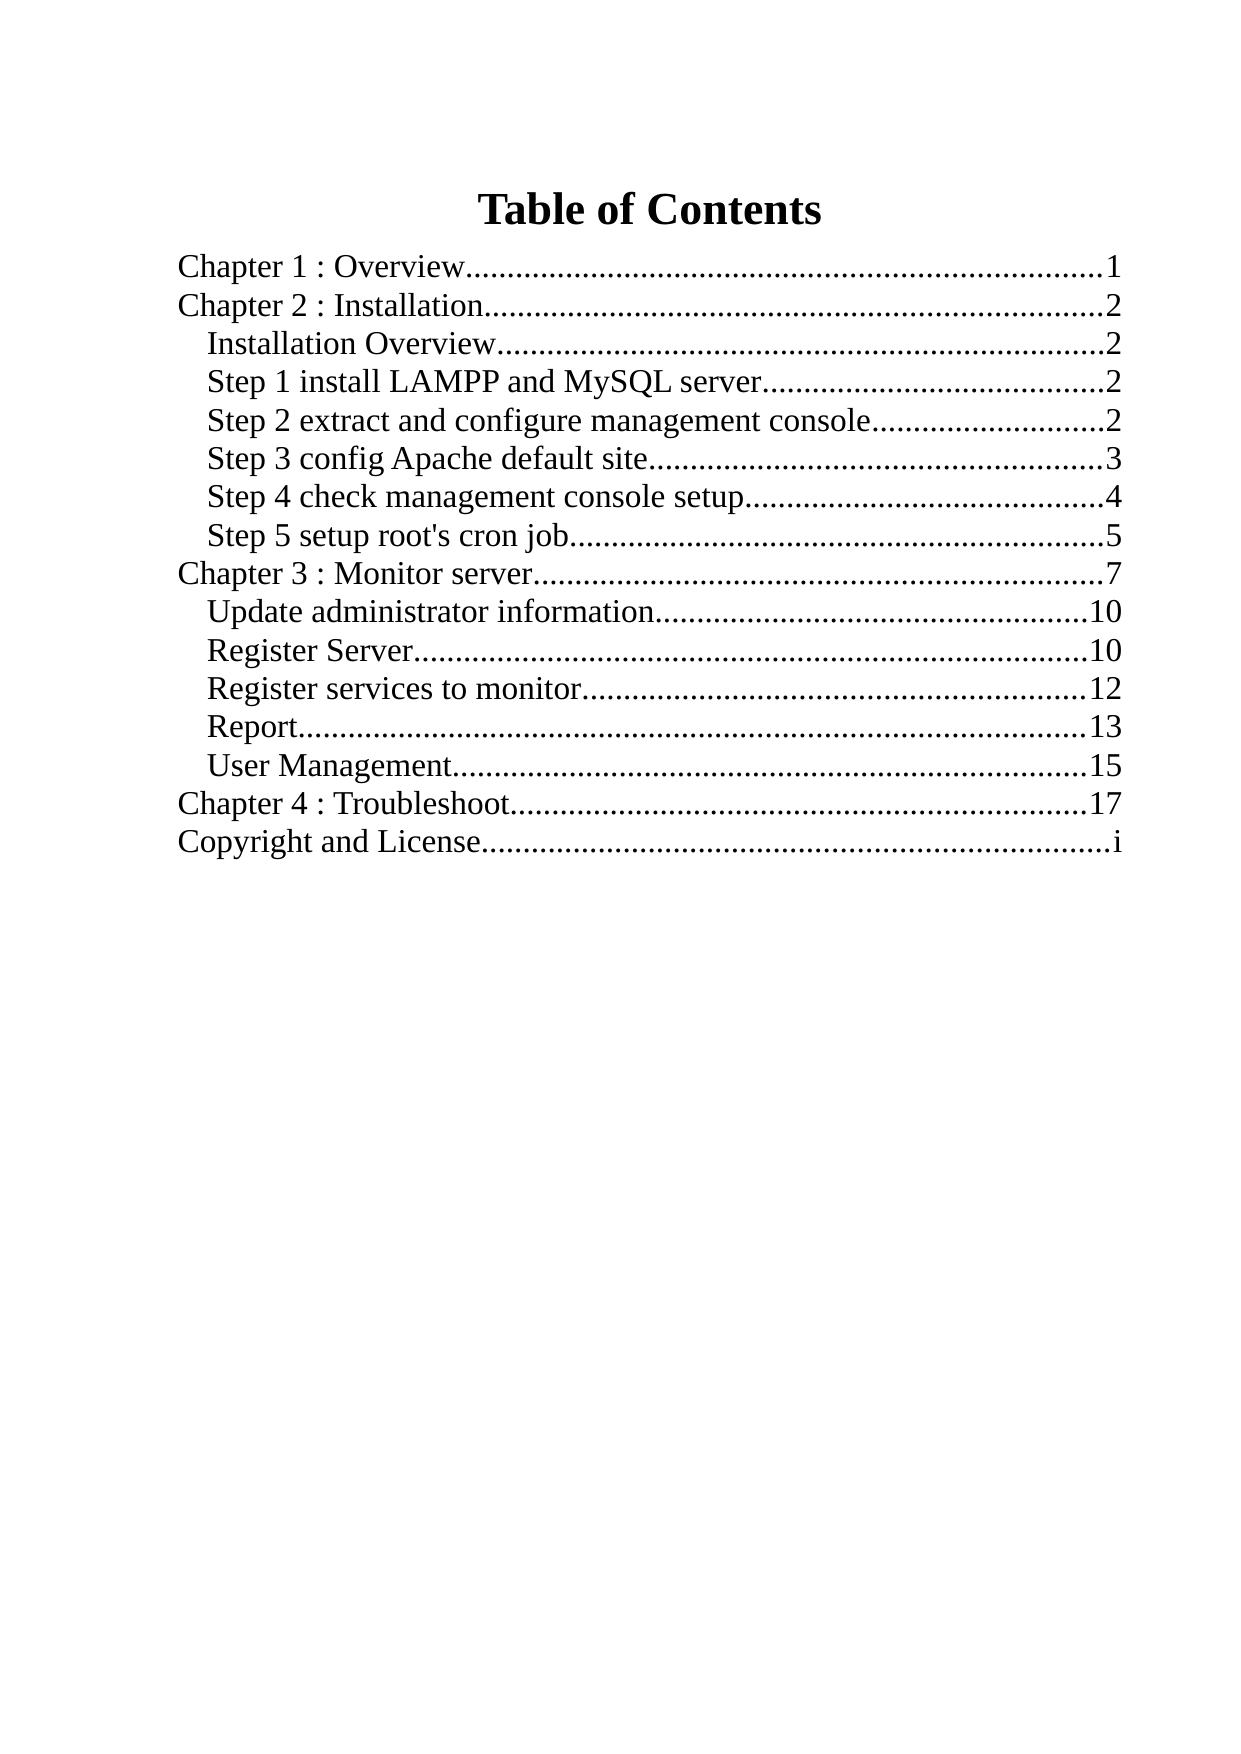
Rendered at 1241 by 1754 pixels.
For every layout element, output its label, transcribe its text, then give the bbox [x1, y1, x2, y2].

text Step 1 install LAMPP and MySQL server 2 [207, 362, 1122, 400]
text Step 4 check management console setup 4 [207, 477, 1122, 515]
text Chapter 1 : Overview 1 [177, 247, 1122, 285]
text Report 13 [207, 707, 1122, 745]
subtitle Table of Contents [177, 181, 1122, 234]
text Copyright and License i [177, 822, 1122, 860]
text Step 3 config Apache default site 3 [207, 438, 1122, 477]
text Chapter 4 : Troubleshoot 17 [177, 783, 1122, 822]
text Update administrator information 10 [207, 592, 1122, 630]
text Chapter 3 : Monitor server 7 [177, 553, 1122, 592]
text Step 5 setup root's cron job 5 [207, 515, 1122, 553]
text User Management 15 [207, 745, 1122, 783]
text Installation Overview 2 [207, 323, 1122, 362]
text Step 2 extract and configure management console 2 [207, 400, 1122, 438]
text Register Server 10 [207, 630, 1122, 668]
text Chapter 2 : Installation 2 [177, 285, 1122, 323]
text Register services to monitor 12 [207, 668, 1122, 707]
